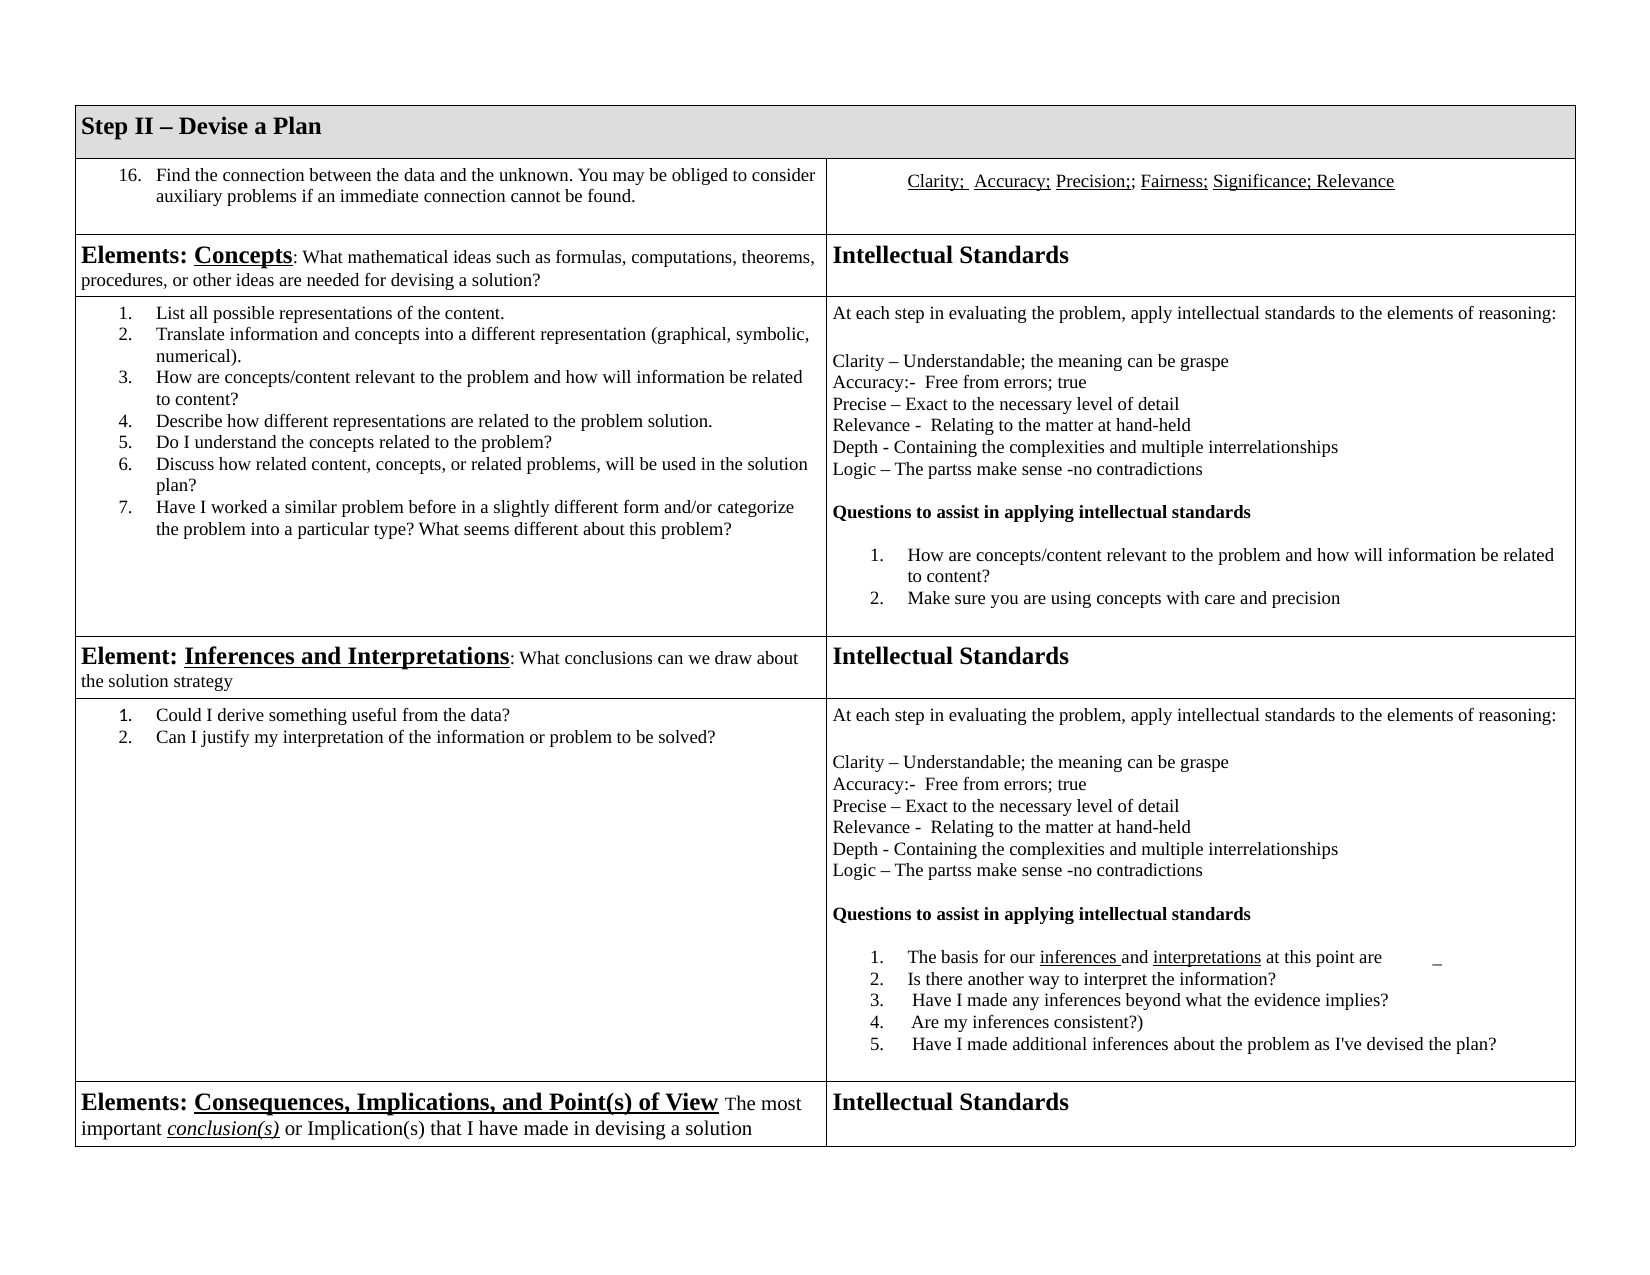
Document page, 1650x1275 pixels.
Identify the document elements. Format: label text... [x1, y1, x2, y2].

table_cell At each step in evaluating the problem, apply intellectual standards to the elements of reasoning: Clarity – Understandable; the meaning can be graspe Accuracy:- Free from errors; true Precise – Exact to the necessary level of detail Relevance - Relating to the matter at hand-held Depth - Containing the complexities and multiple interrelationships Logic – The partss make sense -no contradictions Questions to assist in applying intellectual standards How are concepts/content relevant to the problem and how will information be related to content? Make sure you are using concepts with care and precision [827, 297, 1575, 636]
table_cell Elements: Concepts: What mathematical ideas such as formulas, computations, theorems, procedures, or other ideas are needed for devising a solution? [76, 235, 826, 296]
table_cell Could I derive something useful from the data? Can I justify my interpretation of the information or problem to be solved? [76, 699, 826, 1081]
table_cell Intellectual Standards [827, 235, 1575, 296]
table_cell List all possible representations of the content. Translate information and concepts into a different representation (graphical, symbolic, numerical). How are concepts/content relevant to the problem and how will information be related to content? Describe how different representations are related to the problem solution. Do I understand the concepts related to the problem? Discuss how related content, concepts, or related problems, will be used in the solution plan? Have I worked a similar problem before in a slightly different form and/or categorize the problem into a particular type? What seems different about this problem? [76, 297, 826, 636]
table_cell Element: Inferences and Interpretations: What conclusions can we draw about the solution strategy [76, 637, 826, 698]
table_header Step II – Devise a Plan [76, 106, 1575, 158]
table_cell At each step in evaluating the problem, apply intellectual standards to the elements of reasoning: Clarity – Understandable; the meaning can be graspe Accuracy:- Free from errors; true Precise – Exact to the necessary level of detail Relevance - Relating to the matter at hand-held Depth - Containing the complexities and multiple interrelationships Logic – The partss make sense -no contradictions Questions to assist in applying intellectual standards The basis for our inferences and interpretations at this point are _ Is there another way to interpret the information? Have I made any inferences beyond what the evidence implies? Are my inferences consistent?) Have I made additional inferences about the problem as I've devised the plan? [827, 699, 1575, 1081]
table_cell Intellectual Standards [827, 1082, 1575, 1146]
table_cell Clarity; Accuracy; Precision;; Fairness; Significance; Relevance [827, 159, 1575, 234]
table_cell Identify key information needed, or presupposed for addressing the problem Derive information from the problem statement; Find information from the starting equations they will make a request. Let equations tell you what to look for; List all assumptions that I am making; What information such as data, and facts do I What are the main assumption(s) underlying my solution plan? have? W hat information do I need to answer the question? How is information to be accessed and used? Did you use all the data? How is that information accessed and used? What information is extraneous? What information, not found in the problem statement, will have to be derived from course content Did you use the whole condition? Translate information (known and unknowns) into appropriate representation -symbols, graphs, tables (see appendix on representations) Use the problem statement as a source of information It is a place to look for information to respond to what the equations ask for. Let the equation tell you what to look for. Equations talk. If the information needed is not present in the problem statement, then it must be obtained from other knowledge sources as described above. Do I have all the information that I will need for devising and carrying out my strategy Identify information that will have to be obtained from sources other than the problem statement? Find the connection between the data and the unknown. You may be obliged to consider auxiliary problems if an immediate connection cannot be found. [76, 159, 826, 234]
table_cell Intellectual Standards [827, 637, 1575, 698]
table_cell Elements: Consequences, Implications, and Point(s) of View The most important conclusion(s) or Implication(s) that I have made in devising a solution [76, 1082, 826, 1146]
